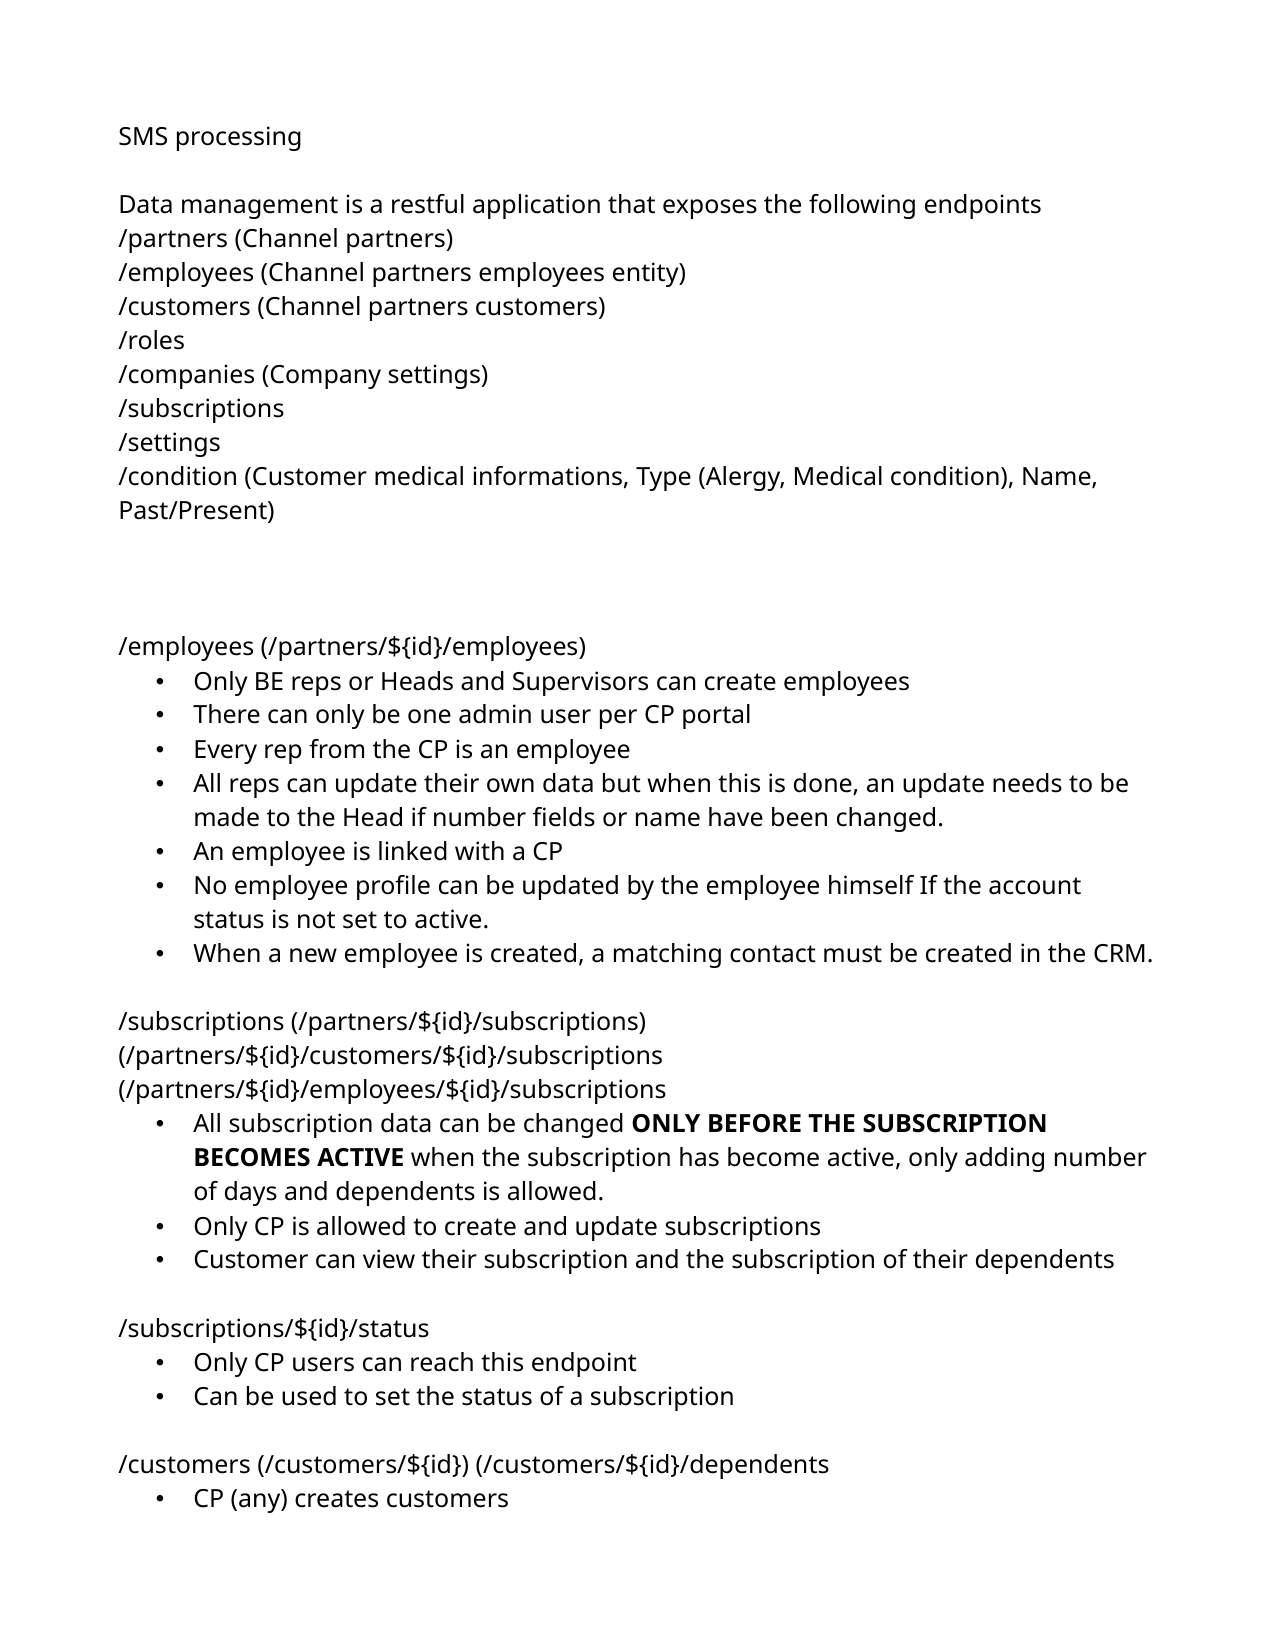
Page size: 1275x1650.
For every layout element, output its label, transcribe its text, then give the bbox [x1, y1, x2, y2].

text /companies (Company settings) [118, 357, 1157, 391]
list CP (any) creates customers [156, 1481, 1157, 1515]
text /customers (/customers/${id}) (/customers/${id}/dependents [118, 1447, 1157, 1481]
text /subscriptions/${id}/status [118, 1310, 1157, 1344]
list Every rep from the CP is an employee [156, 731, 1157, 765]
list Only CP is allowed to create and update subscriptions [156, 1208, 1157, 1242]
list When a new employee is created, a matching contact must be created in the CRM. [156, 936, 1157, 970]
text /subscriptions [118, 391, 1157, 425]
list An employee is linked with a CP [156, 833, 1157, 867]
text /employees (/partners/${id}/employees) [118, 629, 1157, 663]
list Can be used to set the status of a subscription [156, 1378, 1157, 1412]
list Customer can view their subscription and the subscription of their dependents [156, 1242, 1157, 1276]
text SMS processing [118, 118, 1157, 152]
list There can only be one admin user per CP portal [156, 697, 1157, 731]
text /settings [118, 425, 1157, 459]
text /customers (Channel partners customers) [118, 288, 1157, 322]
text Data management is a restful application that exposes the following endpoints [118, 186, 1157, 220]
text /partners (Channel partners) [118, 220, 1157, 254]
list No employee profile can be updated by the employee himself If the account status is not set to active. [156, 867, 1157, 936]
list Only CP users can reach this endpoint [156, 1344, 1157, 1378]
text /employees (Channel partners employees entity) [118, 254, 1157, 288]
list Only BE reps or Heads and Supervisors can create employees [156, 663, 1157, 697]
list All reps can update their own data but when this is done, an update needs to be made to the Head if number fields or name have been changed. [156, 765, 1157, 833]
text /condition (Customer medical informations, Type (Alergy, Medical condition), Name, Past/Present) [118, 459, 1157, 527]
list All subscription data can be changed ONLY BEFORE THE SUBSCRIPTION BECOMES ACTIVE when the subscription has become active, only adding number of days and dependents is allowed. [156, 1106, 1157, 1208]
text /subscriptions (/partners/${id}/subscriptions) (/partners/${id}/customers/${id}/subscriptions (/partners/${id}/employees/${id}/subscriptions [118, 1004, 1157, 1106]
text /roles [118, 322, 1157, 357]
